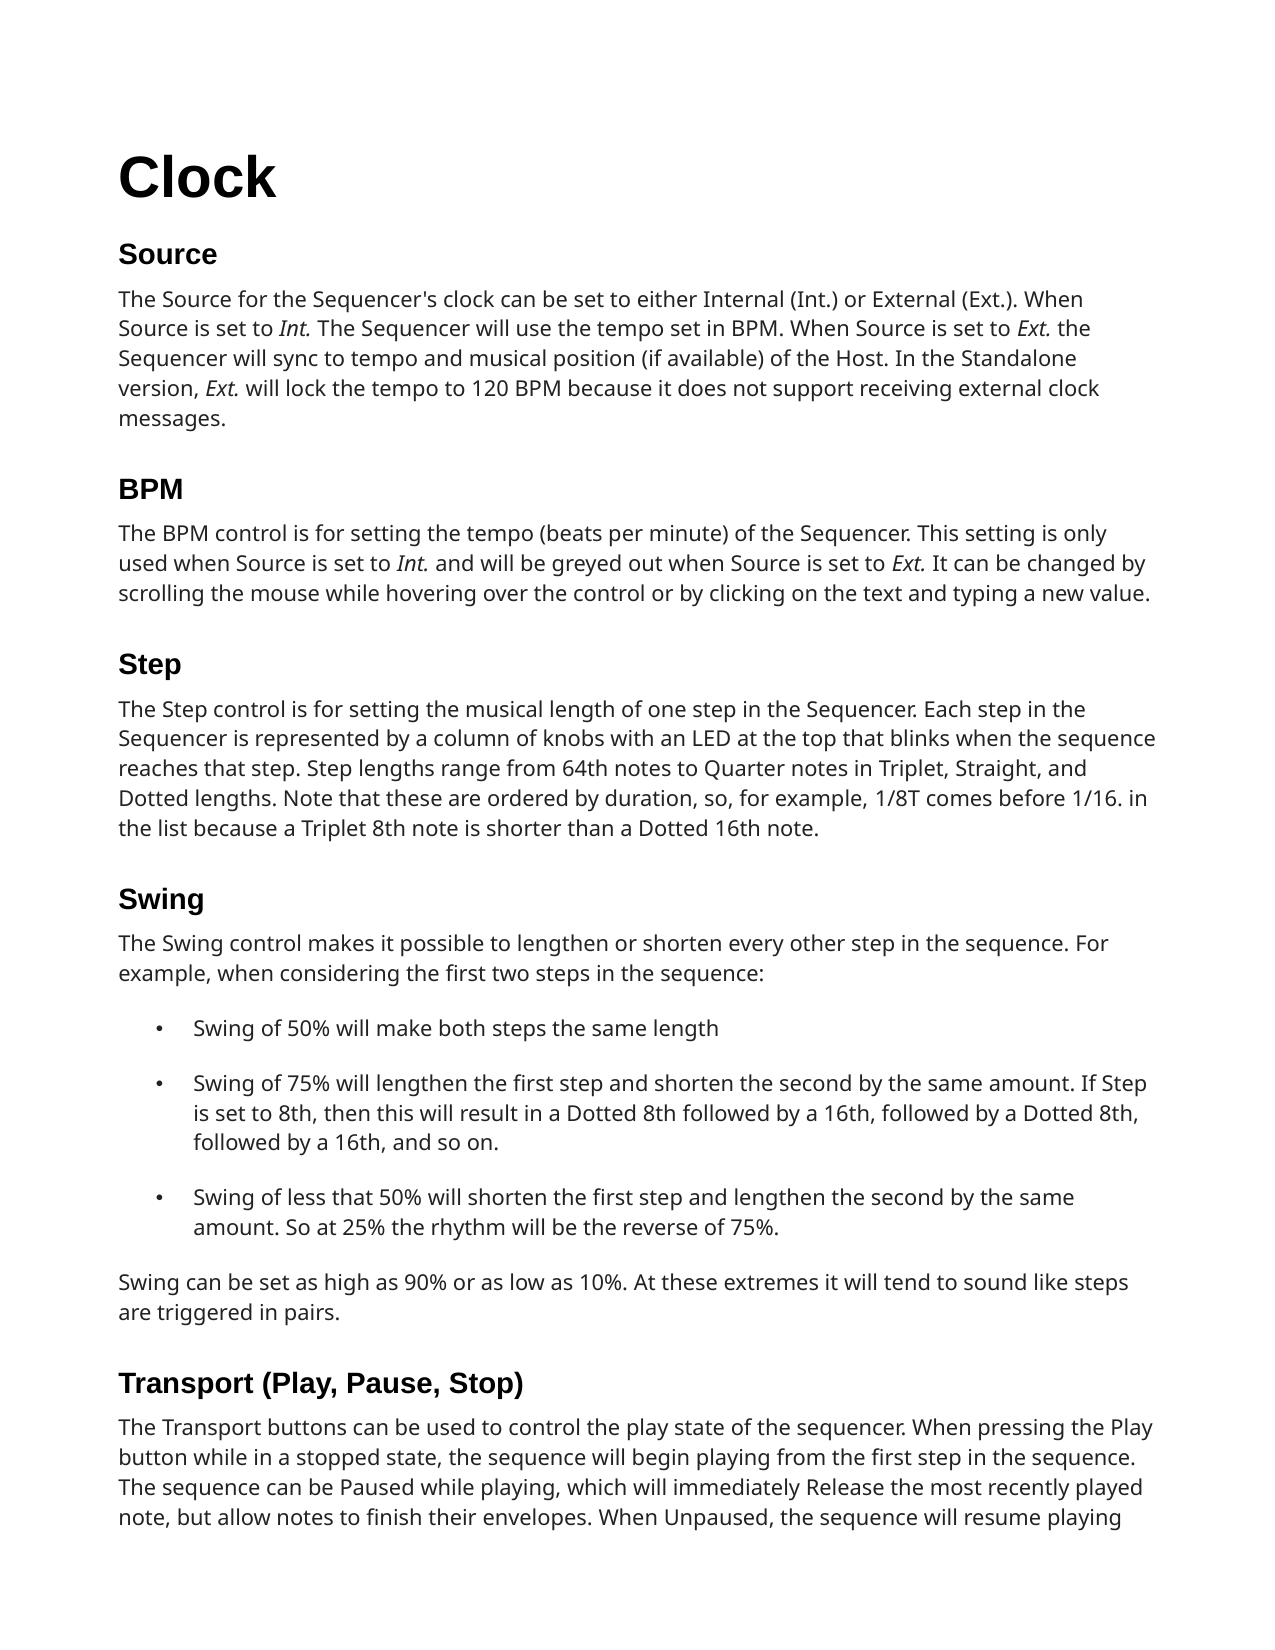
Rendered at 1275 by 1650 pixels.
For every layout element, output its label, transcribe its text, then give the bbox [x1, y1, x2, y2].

list Swing of 75% will lengthen the first step and shorten the second by the same amount. If Step is set to 8th, then this will result in a Dotted 8th followed by a 16th, followed by a Dotted 8th, followed by a 16th, and so on. [156, 1068, 1157, 1157]
list Swing of 50% will make both steps the same length [156, 1013, 1157, 1043]
subtitle Transport (Play, Pause, Stop) [118, 1366, 1157, 1399]
subtitle Source [118, 237, 1157, 271]
subtitle Swing [118, 882, 1157, 916]
subtitle BPM [118, 472, 1157, 506]
text The Source for the Sequencer's clock can be set to either Internal (Int.) or External (Ext.). When Source is set to Int. The Sequencer will use the tempo set in BPM. When Source is set to Ext. the Sequencer will sync to tempo and musical position (if available) of the Host. In the Standalone version, Ext. will lock the tempo to 120 BPM because it does not support receiving external clock messages. [118, 283, 1157, 432]
text The Step control is for setting the musical length of one step in the Sequencer. Each step in the Sequencer is represented by a column of knobs with an LED at the top that blinks when the sequence reaches that step. Step lengths range from 64th notes to Quarter notes in Triplet, Straight, and Dotted lengths. Note that these are ordered by duration, so, for example, 1/8T comes before 1/16. in the list because a Triplet 8th note is shorter than a Dotted 16th note. [118, 693, 1157, 842]
text The BPM control is for setting the tempo (beats per minute) of the Sequencer. This setting is only used when Source is set to Int. and will be greyed out when Source is set to Ext. It can be changed by scrolling the mouse while hovering over the control or by clicking on the text and typing a new value. [118, 518, 1157, 608]
text The Swing control makes it possible to lengthen or shorten every other step in the sequence. For example, when considering the first two steps in the sequence: [118, 928, 1157, 988]
text Swing can be set as high as 90% or as low as 10%. At these extremes it will tend to sound like steps are triggered in pairs. [118, 1267, 1157, 1326]
text The Transport buttons can be used to control the play state of the sequencer. When pressing the Play button while in a stopped state, the sequence will begin playing from the first step in the sequence. The sequence can be Paused while playing, which will immediately Release the most recently played note, but allow notes to finish their envelopes. When Unpaused, the sequence will resume playing [118, 1412, 1157, 1531]
subtitle Step [118, 647, 1157, 681]
subtitle Clock [118, 143, 1157, 210]
list Swing of less that 50% will shorten the first step and lengthen the second by the same amount. So at 25% the rhythm will be the reverse of 75%. [156, 1182, 1157, 1242]
